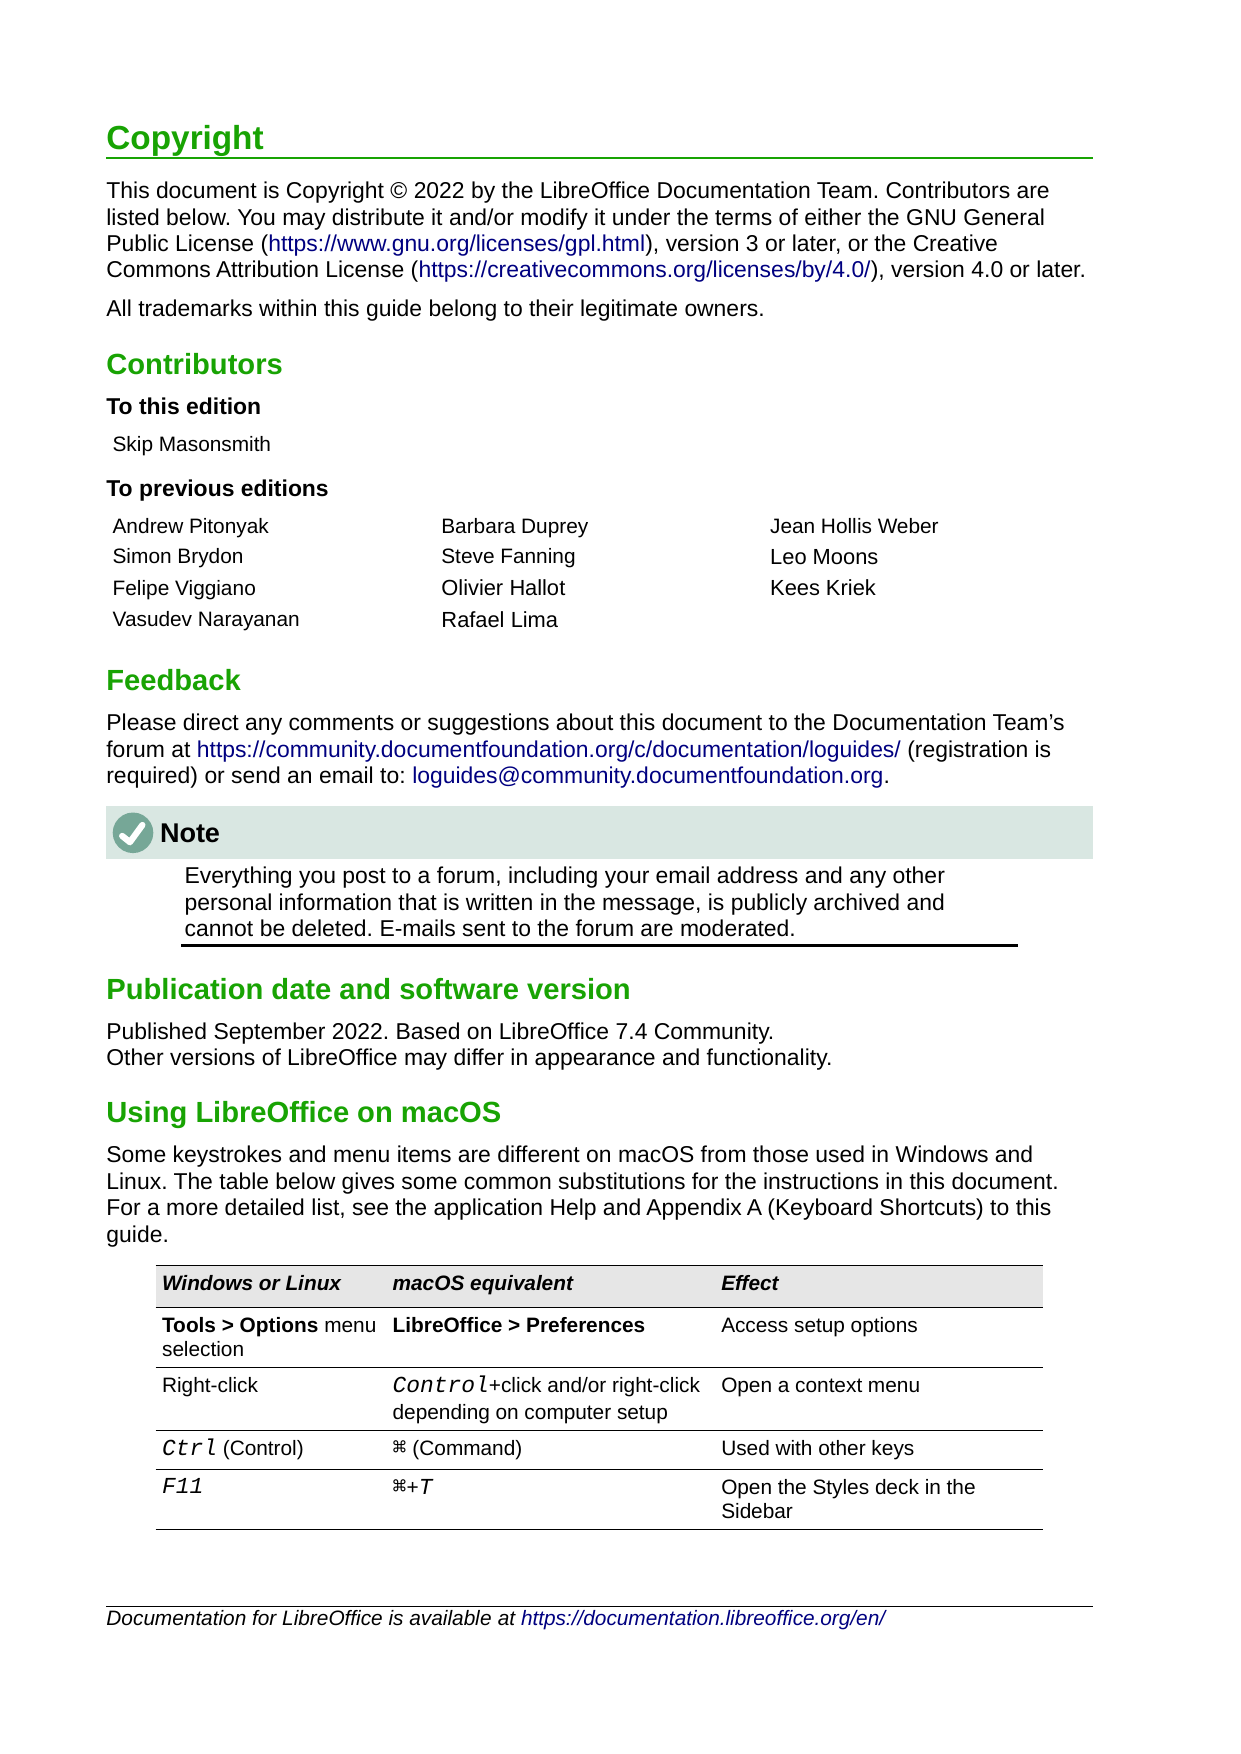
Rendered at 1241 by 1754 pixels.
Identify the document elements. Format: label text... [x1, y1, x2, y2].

table_cell Used with other keys [715, 1431, 1043, 1468]
table_cell Kees Kriek [764, 575, 1093, 607]
table_cell Vasudev Narayanan [106, 607, 435, 638]
table_cell Access setup options [715, 1308, 1043, 1367]
subtitle Using LibreOffice on macOS [106, 1095, 1093, 1129]
subtitle Publication date and software version [106, 972, 1093, 1005]
table_header [440, 432, 766, 463]
subtitle Copyright [106, 118, 1093, 157]
text Some keystrokes and menu items are different on macOS from those used in Windows and Linux. The table below gives some common substitutions for the instructions in this document. For a more detailed list, see the application Help and Appendix A (Keyboard Shortcuts) to this guide. [106, 1141, 1093, 1247]
table_cell [764, 607, 1093, 638]
text Everything you post to a forum, including your email address and any other personal information that is written in the message, is publicly archived and cannot be deleted. E-mails sent to the forum are moderated. [181, 859, 1018, 944]
table_header [766, 432, 1093, 463]
table_cell Simon Brydon [106, 544, 435, 575]
table_cell Leo Moons [764, 544, 1093, 575]
text All trademarks within this guide belong to their legitimate owners. [106, 295, 1093, 322]
table_cell Steve Fanning [435, 544, 764, 575]
table_cell Felipe Viggiano [106, 575, 435, 607]
table_cell ⌘+T [386, 1470, 715, 1529]
table_header Jean Hollis Weber [764, 514, 1093, 544]
text To previous editions [106, 475, 1093, 501]
text To this edition [106, 393, 1093, 419]
table_cell F11 [156, 1470, 386, 1529]
text Published September 2022. Based on LibreOffice 7.4 Community. Other versions of LibreOffice may differ in appearance and functionality. [106, 1018, 1093, 1070]
table_header Windows or Linux [156, 1266, 386, 1307]
table_cell Right-click [156, 1368, 386, 1430]
table_header macOS equivalent [386, 1266, 715, 1307]
table_header Barbara Duprey [435, 514, 764, 544]
table_header Andrew Pitonyak [106, 514, 435, 544]
table_cell LibreOffice > Preferences [386, 1308, 715, 1367]
table_cell Open a context menu [715, 1368, 1043, 1430]
table_cell ⌘ (Command) [386, 1431, 715, 1468]
table_header Effect [715, 1266, 1043, 1307]
text This document is Copyright © 2022 by the LibreOffice Documentation Team. Contributors are listed below. You may distribute it and/or modify it under the terms of either the GNU General Public License (https://www.gnu.org/licenses/gpl.html), version 3 or later, or the Creative Commons Attribution License (https://creativecommons.org/licenses/by/4.0/), version 4.0 or later. [106, 177, 1093, 283]
subtitle Contributors [106, 347, 1093, 380]
table_cell Ctrl (Control) [156, 1431, 386, 1468]
text Please direct any comments or suggestions about this document to the Documentation Team’s forum at https://community.documentfoundation.org/c/documentation/loguides/ (registration is required) or send an email to: loguides@community.documentfoundation.org. [106, 709, 1093, 788]
table_cell Rafael Lima [435, 607, 764, 638]
table_header Skip Masonsmith [106, 432, 440, 463]
table_cell Olivier Hallot [435, 575, 764, 607]
table_cell Open the Styles deck in the Sidebar [715, 1470, 1043, 1529]
table_cell Control+click and/or right-click depending on computer setup [386, 1368, 715, 1430]
table_cell Tools > Options menu selection [156, 1308, 386, 1367]
subtitle Note [106, 806, 1093, 859]
subtitle Feedback [106, 663, 1093, 697]
